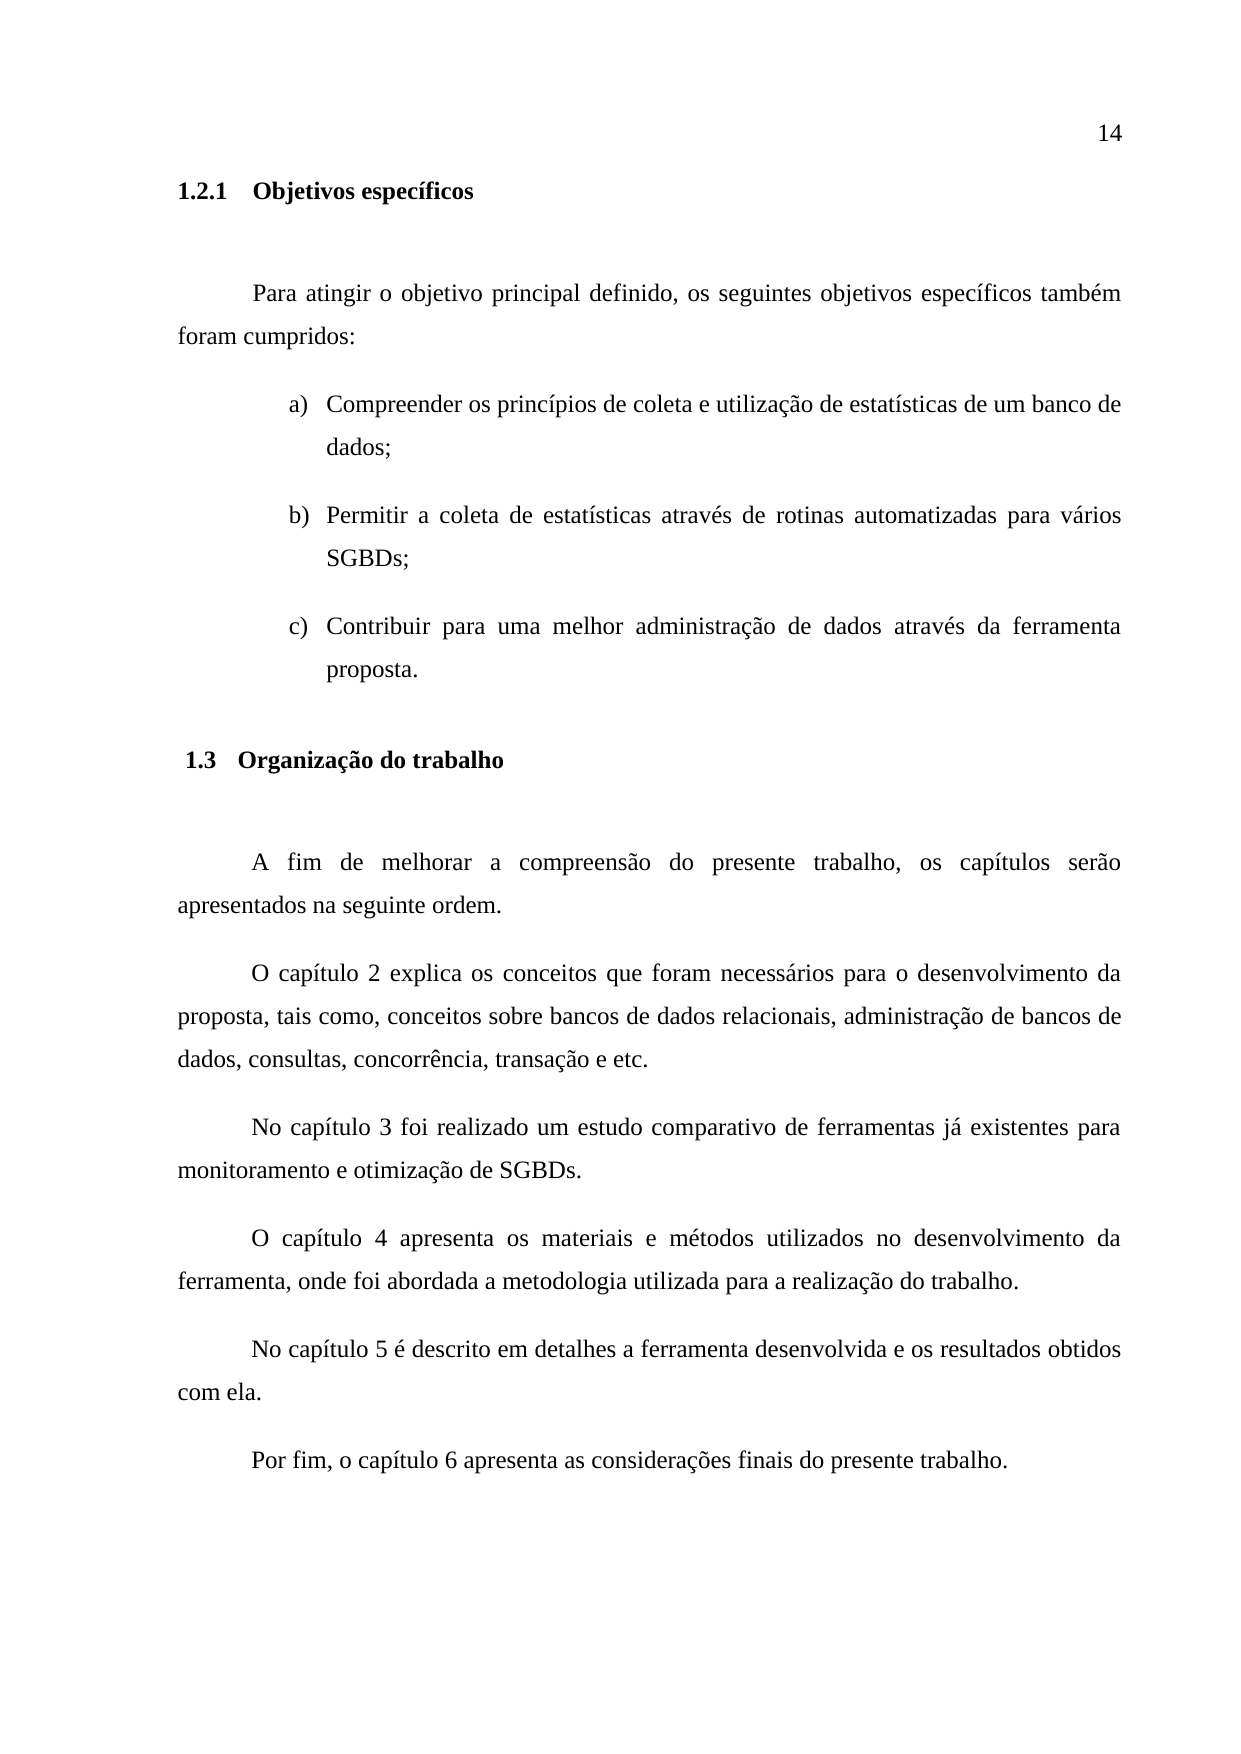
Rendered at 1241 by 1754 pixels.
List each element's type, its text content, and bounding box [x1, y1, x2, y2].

list Organização do trabalho [185, 745, 1122, 774]
list Compreender os princípios de coleta e utilização de estatísticas de um banco de dados; [288, 389, 1122, 461]
text A fim de melhorar a compreensão do presente trabalho, os capítulos serão apresentados na seguinte ordem. [177, 847, 1122, 919]
text No capítulo 3 foi realizado um estudo comparativo de ferramentas já existentes para monitoramento e otimização de SGBDs. [177, 1112, 1122, 1184]
text Para atingir o objetivo principal definido, os seguintes objetivos específicos também foram cumpridos: [177, 278, 1122, 350]
text No capítulo 5 é descrito em detalhes a ferramenta desenvolvida e os resultados obtidos com ela. [177, 1334, 1122, 1406]
text O capítulo 4 apresenta os materiais e métodos utilizados no desenvolvimento da ferramenta, onde foi abordada a metodologia utilizada para a realização do trabalho. [177, 1223, 1122, 1295]
text O capítulo 2 explica os conceitos que foram necessários para o desenvolvimento da proposta, tais como, conceitos sobre bancos de dados relacionais, administração de bancos de dados, consultas, concorrência, transação e etc. [177, 958, 1122, 1073]
list Contribuir para uma melhor administração de dados através da ferramenta proposta. [288, 611, 1122, 683]
text Por fim, o capítulo 6 apresenta as considerações finais do presente trabalho. [177, 1445, 1122, 1474]
list Permitir a coleta de estatísticas através de rotinas automatizadas para vários SGBDs; [288, 500, 1122, 572]
list Objetivos específicos [177, 176, 1122, 205]
